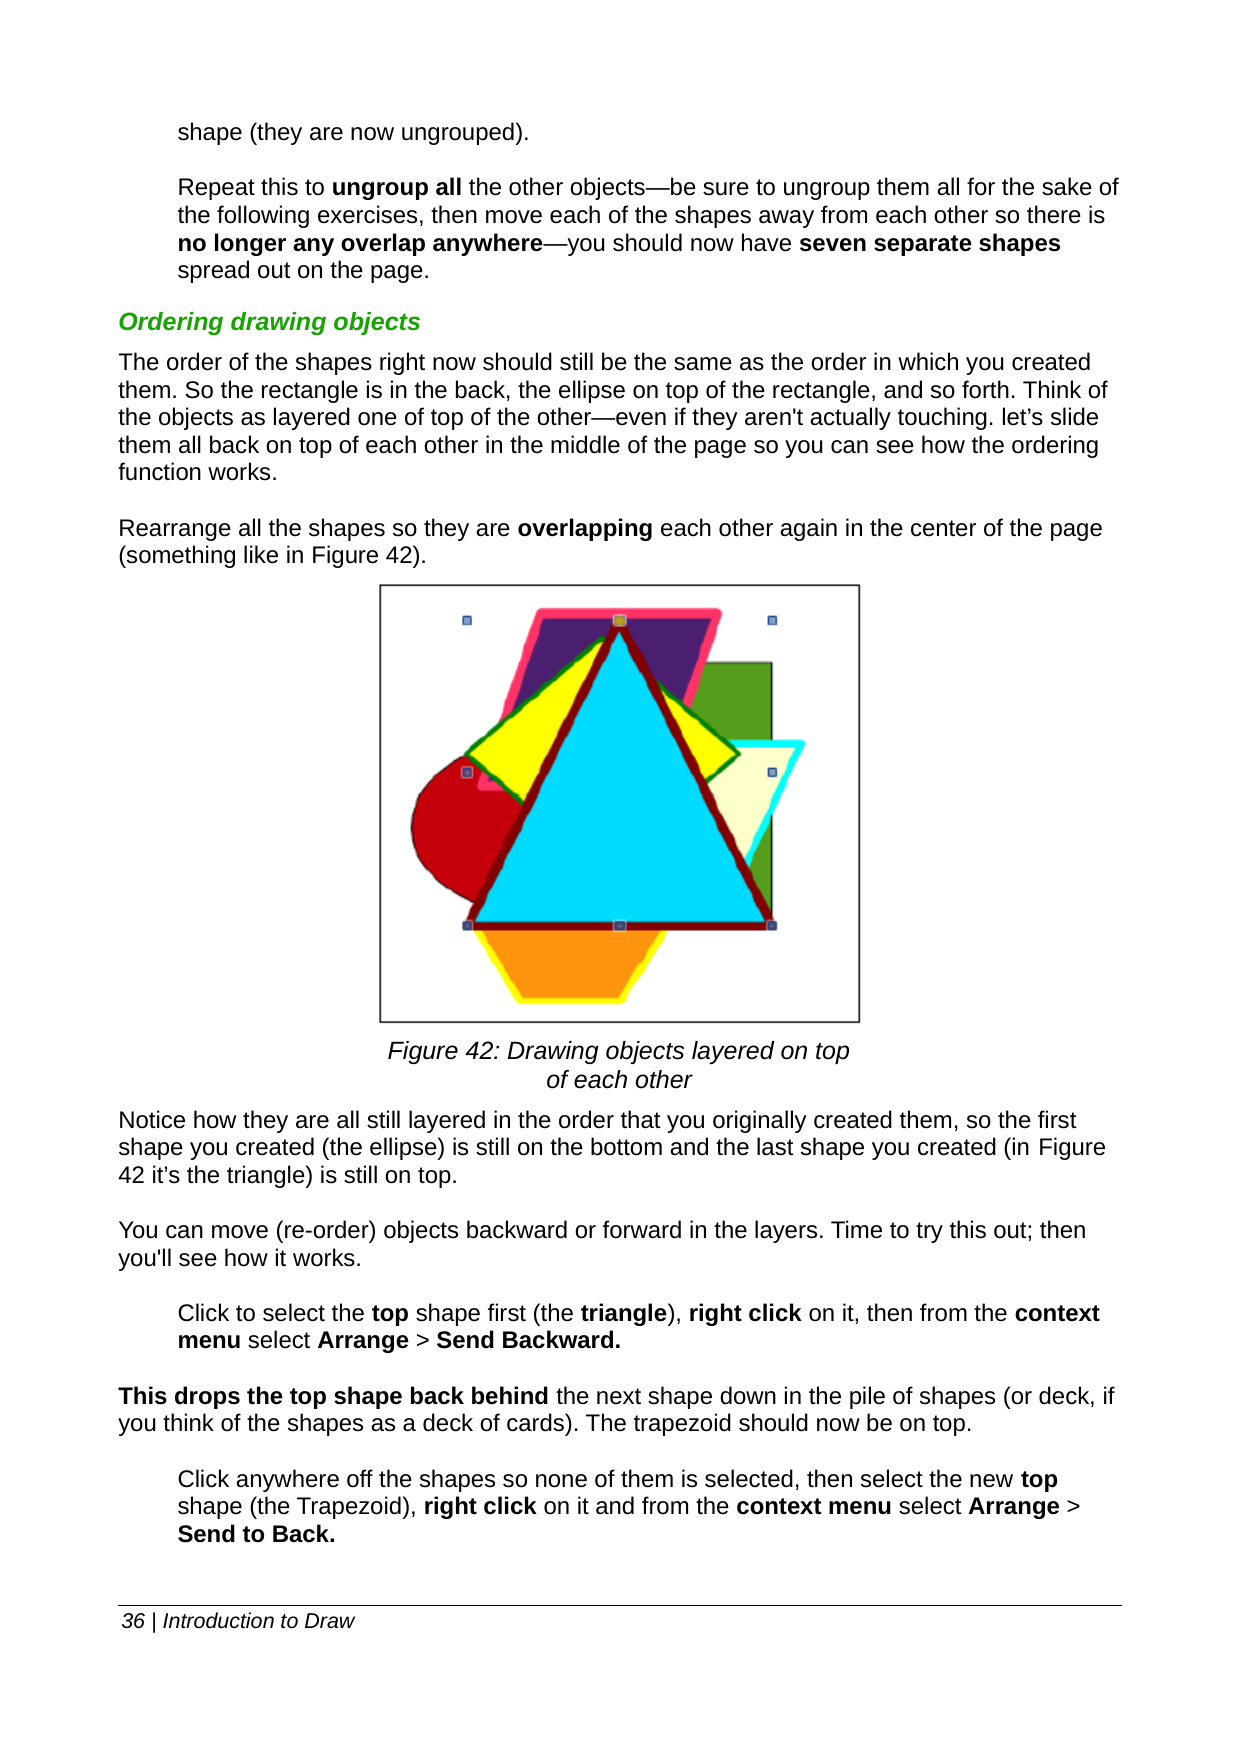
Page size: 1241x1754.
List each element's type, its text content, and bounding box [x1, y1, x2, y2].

text Notice how they are all still layered in the order that you originally created them, so the first shape you created (the ellipse) is still on the bottom and the last shape you created (in Figure 42 it’s the triangle) is still on top. [118, 1106, 1122, 1188]
text You can move (re-order) objects backward or forward in the layers. Time to try this out; then you'll see how it works. [118, 1216, 1122, 1271]
text This drops the top shape back behind the next shape down in the pile of shapes (or deck, if you think of the shapes as a deck of cards). The trapezoid should now be on top. [118, 1382, 1122, 1437]
text Rearrange all the shapes so they are overlapping each other again in the center of the page (something like in Figure 42). [118, 513, 1122, 569]
text shape (they are now ungrouped). [177, 118, 1122, 146]
subtitle Ordering drawing objects [118, 307, 1122, 336]
text Click anywhere off the shapes so none of them is selected, then select the new top shape (the Trapezoid), right click on it and from the context menu select Arrange > Send to Back. [177, 1464, 1122, 1547]
picture [375, 580, 865, 1031]
text The order of the shapes right now should still be the same as the order in which you created them. So the rectangle is in the back, the ellipse on top of the rectangle, and so forth. Think of the objects as layered one of top of the other—even if they aren't actually touching. let’s slide them all back on top of each other in the middle of the page so you can see how the ordering function works. [118, 348, 1122, 486]
text Figure 42: Drawing objects layered on top of each other [376, 1031, 865, 1094]
text Click to select the top shape first (the triangle), right click on it, then from the context menu select Arrange > Send Backward. [177, 1299, 1122, 1354]
text Repeat this to ungroup all the other objects—be sure to ungroup them all for the sake of the following exercises, then move each of the shapes away from each other so there is no longer any overlap anywhere—you should now have seven separate shapes spread out on the page. [177, 173, 1122, 284]
